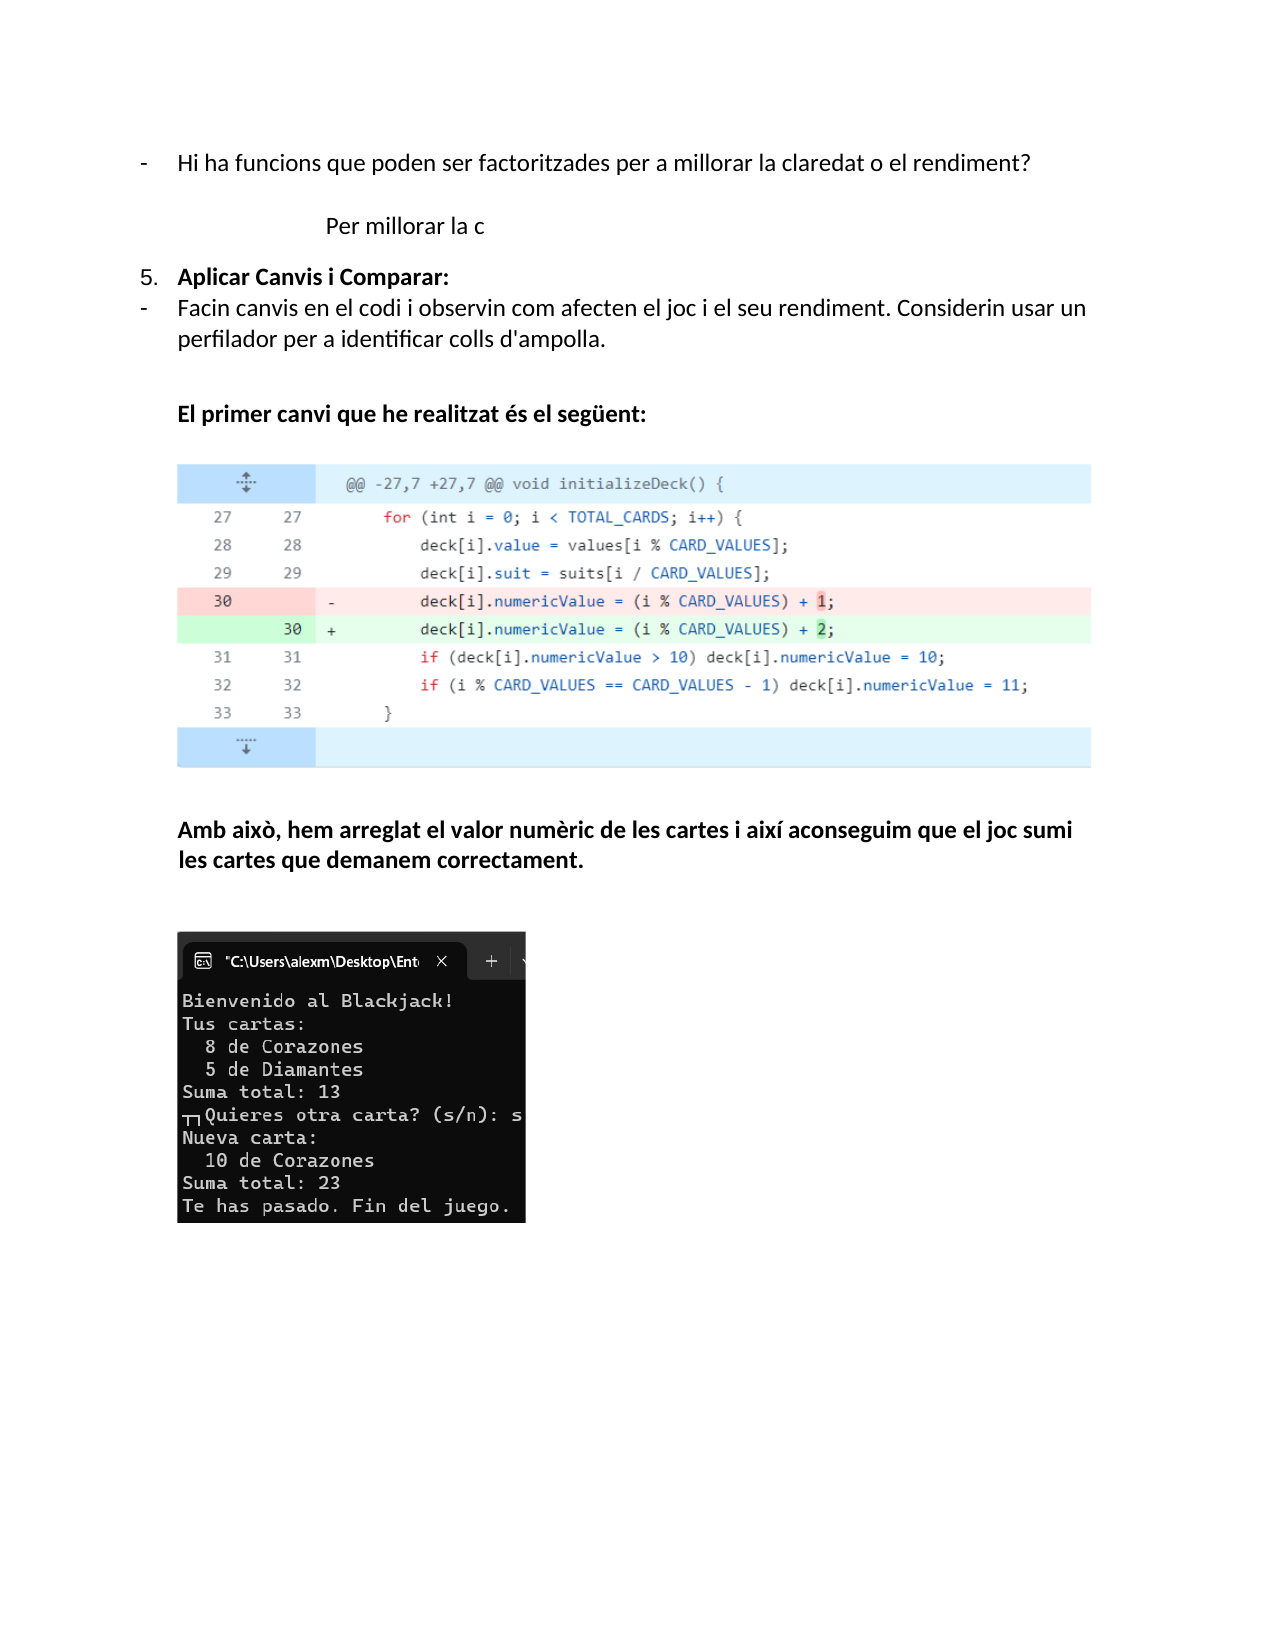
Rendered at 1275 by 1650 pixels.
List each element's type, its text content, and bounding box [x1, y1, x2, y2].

text El primer canvi que he realitzat és el següent: [177, 398, 1091, 429]
list Facin canvis en el codi i observin com afecten el joc i el seu rendiment. Considerin usar un perfilador per a identificar colls d'ampolla. [140, 292, 1091, 354]
text Per millorar la c [326, 210, 1091, 241]
text Amb això, hem arreglat el valor numèric de les cartes i així aconseguim que el joc sumi les cartes que demanem correctament. [177, 814, 1091, 875]
list Hi ha funcions que poden ser factoritzades per a millorar la claredat o el rendiment? [140, 147, 1091, 178]
list Aplicar Canvis i Comparar: [140, 261, 1091, 291]
